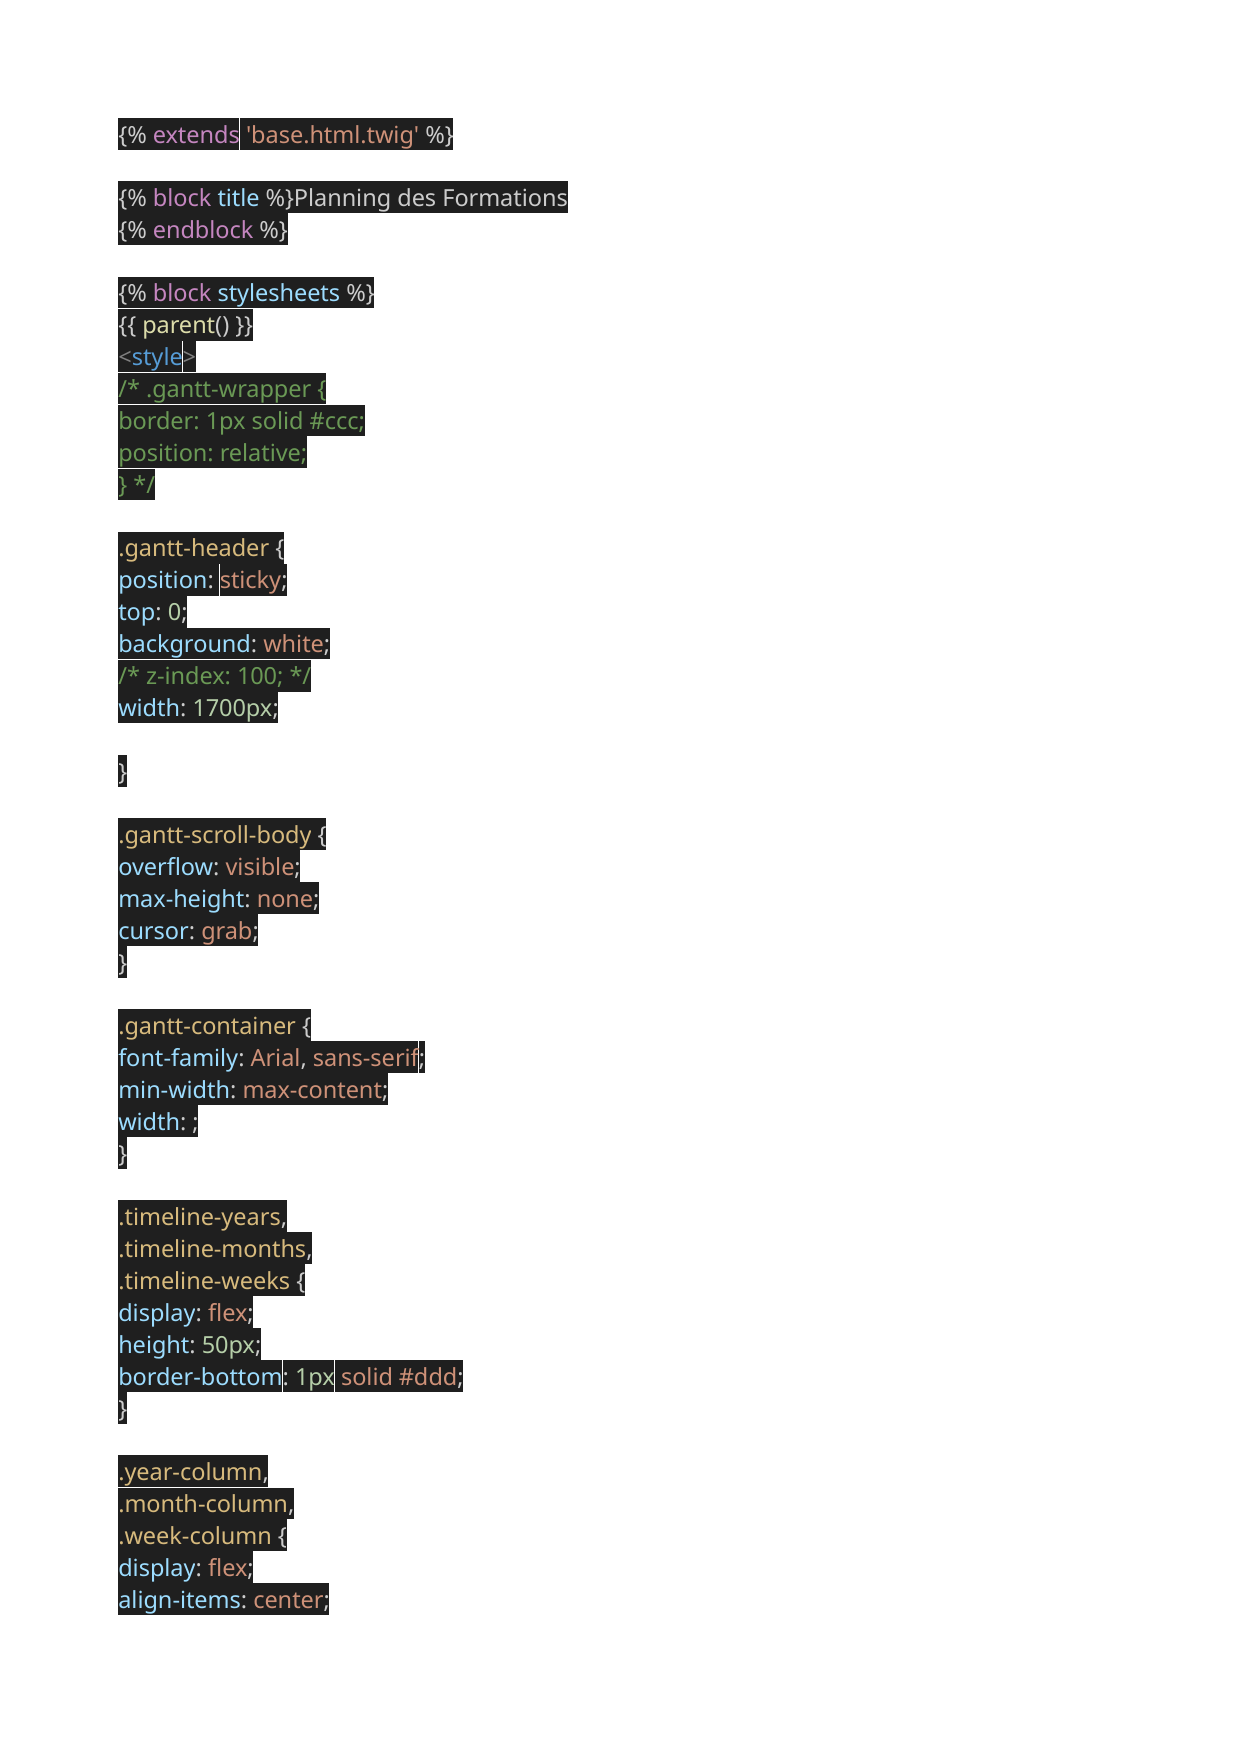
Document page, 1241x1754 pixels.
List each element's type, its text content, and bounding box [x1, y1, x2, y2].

text display: flex; [118, 1296, 1122, 1328]
text min-width: max-content; [118, 1073, 1122, 1105]
text .timeline-months, [118, 1232, 1122, 1264]
text {% extends 'base.html.twig' %} [118, 118, 1122, 150]
text position: sticky; [118, 564, 1122, 596]
text .timeline-years, [118, 1200, 1122, 1232]
text .week-column { [118, 1519, 1122, 1551]
text cursor: grab; [118, 914, 1122, 946]
text width: ; [118, 1105, 1122, 1137]
text height: 50px; [118, 1328, 1122, 1360]
text font-family: Arial, sans-serif; [118, 1041, 1122, 1073]
text <style> [118, 341, 1122, 372]
text .gantt-scroll-body { [118, 818, 1122, 850]
text background: white; [118, 628, 1122, 659]
text {% block stylesheets %} [118, 277, 1122, 308]
text } [118, 946, 1122, 978]
text .month-column, [118, 1487, 1122, 1519]
text border: 1px solid #ccc; [118, 404, 1122, 436]
text top: 0; [118, 596, 1122, 628]
text } [118, 1137, 1122, 1169]
text .timeline-weeks { [118, 1264, 1122, 1296]
text .gantt-header { [118, 532, 1122, 564]
text } */ [118, 468, 1122, 500]
text .year-column, [118, 1455, 1122, 1487]
text position: relative; [118, 436, 1122, 468]
text } [118, 755, 1122, 787]
text {{ parent() }} [118, 308, 1122, 341]
text align-items: center; [118, 1583, 1122, 1615]
text .gantt-container { [118, 1009, 1122, 1041]
text {% block title %}Planning des Formations [118, 181, 1122, 213]
text } [118, 1392, 1122, 1424]
text display: flex; [118, 1551, 1122, 1583]
text {% endblock %} [118, 213, 1122, 245]
text width: 1700px; [118, 692, 1122, 723]
text max-height: none; [118, 882, 1122, 914]
text /* z-index: 100; */ [118, 659, 1122, 692]
text overflow: visible; [118, 850, 1122, 882]
text border-bottom: 1px solid #ddd; [118, 1360, 1122, 1392]
text /* .gantt-wrapper { [118, 372, 1122, 404]
